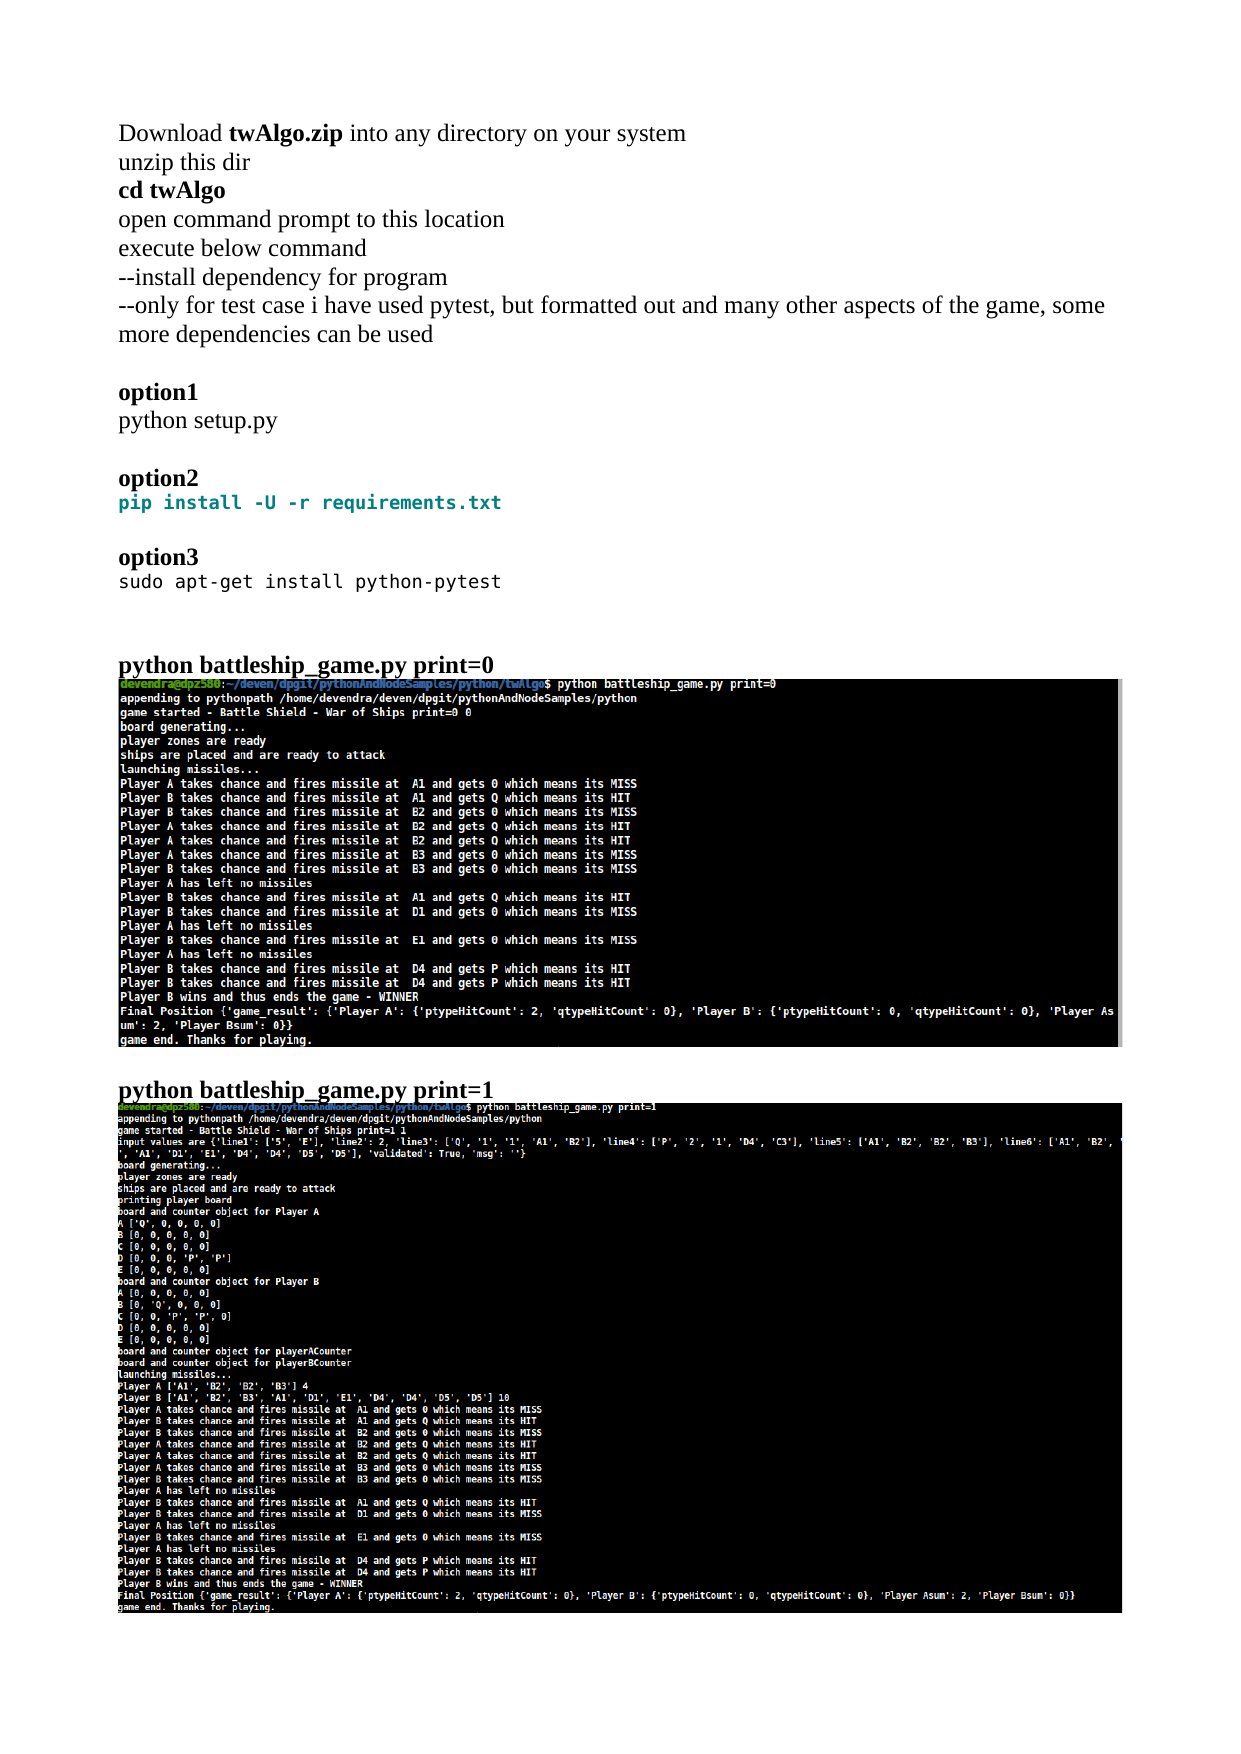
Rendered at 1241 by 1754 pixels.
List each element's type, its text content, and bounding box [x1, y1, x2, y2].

text unzip this dir [118, 147, 1122, 176]
text option3 [118, 542, 1122, 571]
text pip install -U -r requirements.txt [118, 492, 1122, 514]
text cd twAlgo [118, 176, 1122, 204]
text sudo apt-get install python-pytest [118, 571, 1122, 593]
text python setup.py [118, 406, 1122, 434]
text --install dependency for program [118, 262, 1122, 291]
text option2 [118, 463, 1122, 492]
text --only for test case i have used pytest, but formatted out and many other aspects of the game, some more dependencies can be used [118, 291, 1122, 348]
text python battleship_game.py print=0 [118, 651, 1122, 679]
text execute below command [118, 233, 1122, 262]
text python battleship_game.py print=1 [118, 1075, 1122, 1103]
text open command prompt to this location [118, 204, 1122, 233]
text option1 [118, 377, 1122, 406]
picture [118, 1103, 1123, 1613]
text Download twAlgo.zip into any directory on your system [118, 118, 1122, 147]
picture [118, 679, 1123, 1047]
